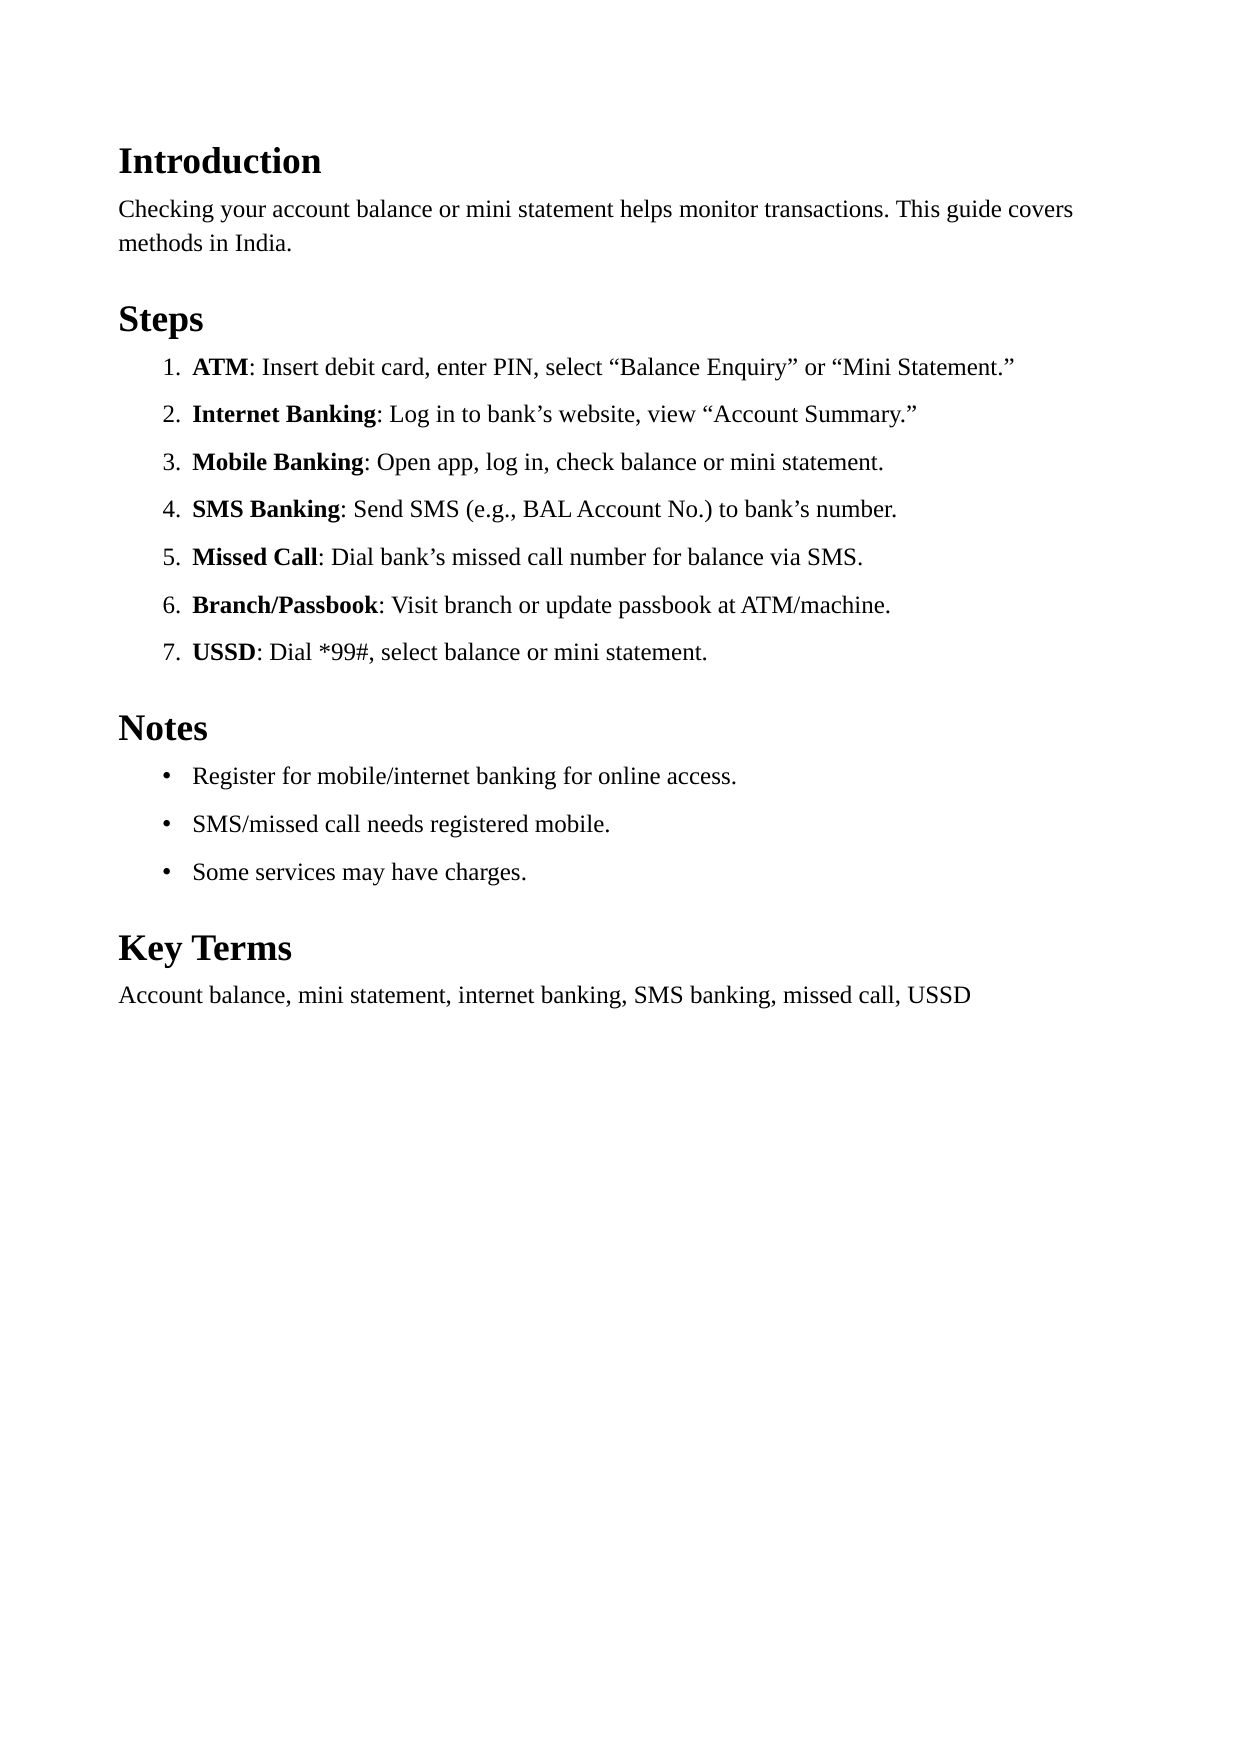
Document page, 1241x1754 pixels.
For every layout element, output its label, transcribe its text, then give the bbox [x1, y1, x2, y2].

list Register for mobile/internet banking for online access. [162, 761, 1122, 790]
list SMS Banking: Send SMS (e.g., BAL Account No.) to bank’s number. [162, 494, 1122, 523]
text Checking your account balance or mini statement helps monitor transactions. This guide covers methods in India. [118, 194, 1122, 256]
subtitle Notes [118, 706, 1122, 749]
subtitle Key Terms [118, 925, 1122, 968]
list Mobile Banking: Open app, log in, check balance or mini statement. [162, 447, 1122, 476]
list ATM: Insert debit card, enter PIN, select “Balance Enquiry” or “Mini Statement.” [162, 352, 1122, 380]
subtitle Introduction [118, 139, 1122, 182]
list Missed Call: Dial bank’s missed call number for balance via SMS. [162, 542, 1122, 571]
list Internet Banking: Log in to bank’s website, view “Account Summary.” [162, 399, 1122, 428]
list SMS/missed call needs registered mobile. [162, 809, 1122, 838]
subtitle Steps [118, 296, 1122, 339]
list Some services may have charges. [162, 857, 1122, 885]
text Account balance, mini statement, internet banking, SMS banking, missed call, USSD [118, 981, 1122, 1009]
list Branch/Passbook: Visit branch or update passbook at ATM/machine. [162, 590, 1122, 618]
list USSD: Dial *99#, select balance or mini statement. [162, 637, 1122, 666]
